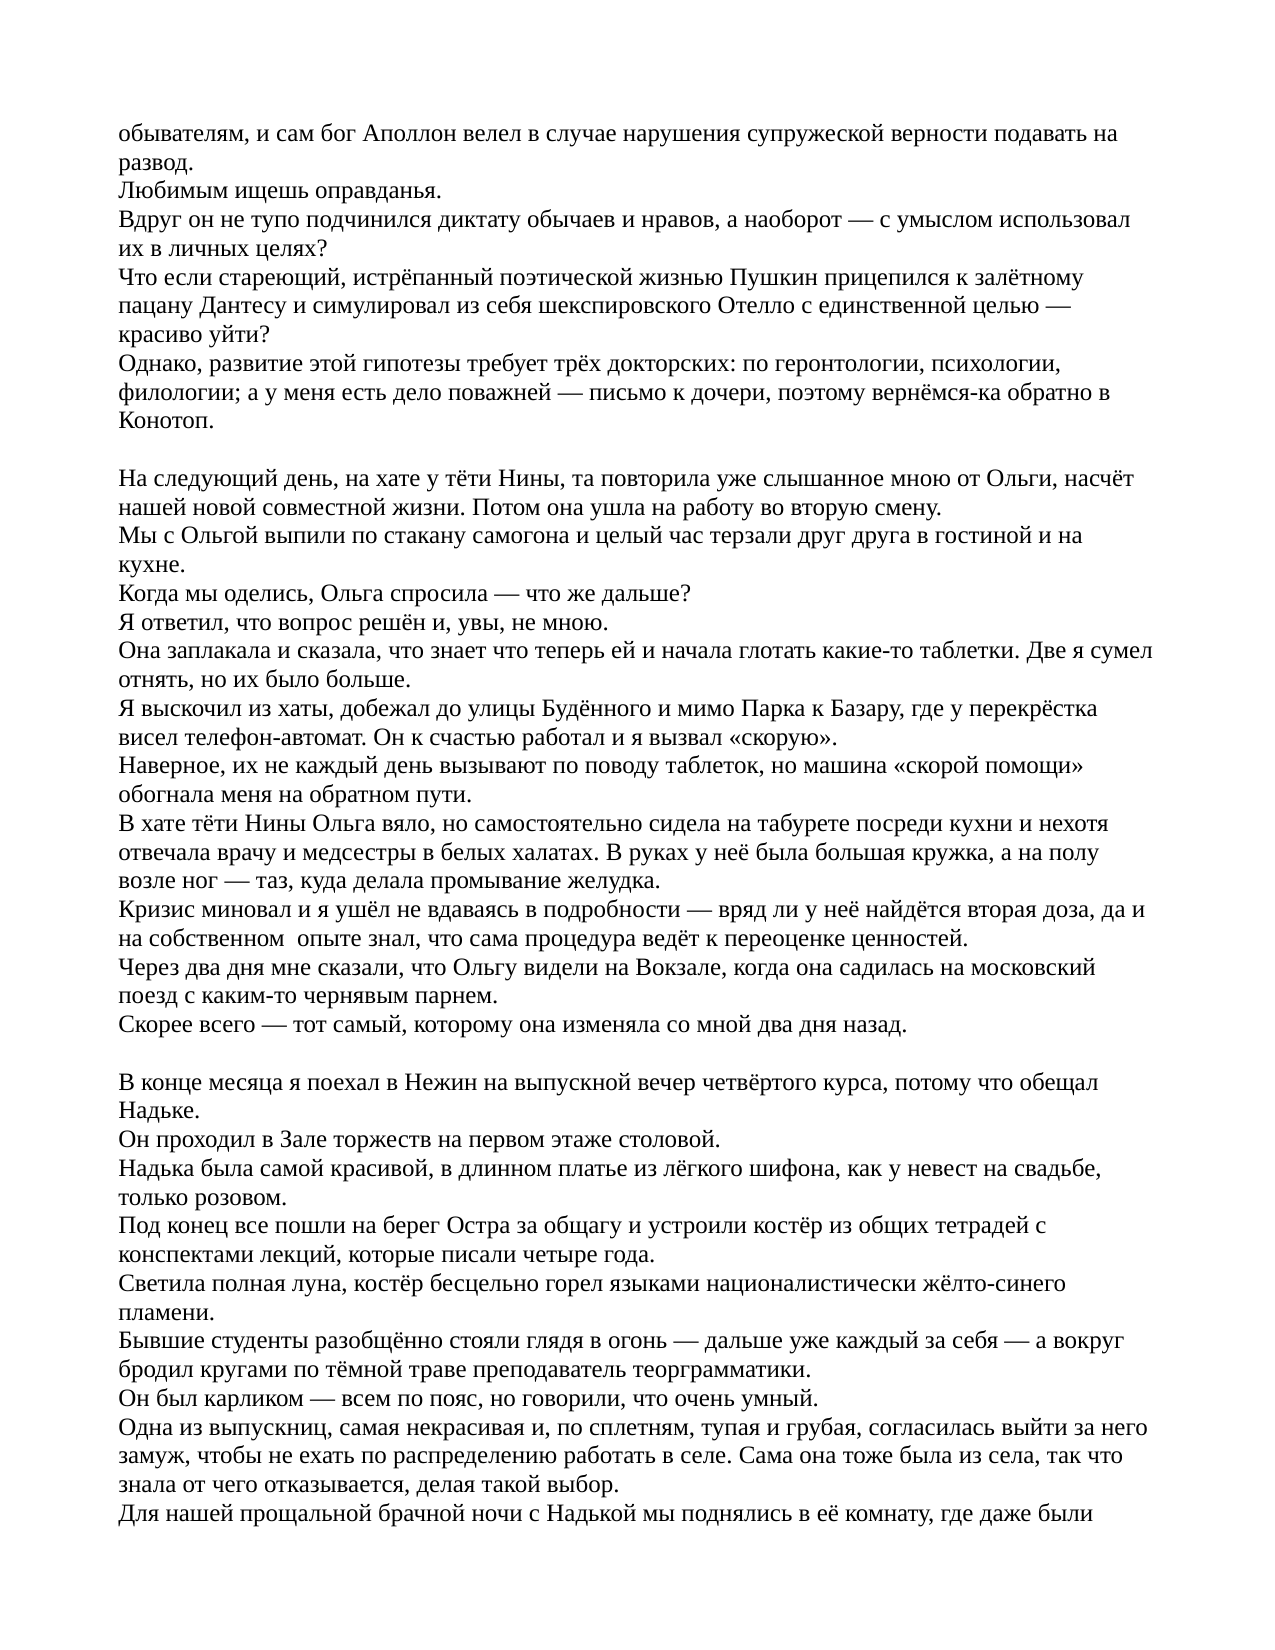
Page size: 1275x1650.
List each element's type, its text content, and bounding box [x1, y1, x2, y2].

text Бывшие студенты разобщённо стояли глядя в огонь — дальше уже каждый за себя — а вокруг бродил кругами по тёмной траве преподаватель теорграмматики. [118, 1326, 1157, 1383]
text Для нашей прощальной брачной ночи с Надькой мы поднялись в её комнату, где даже были [118, 1498, 1157, 1527]
text Под конец все пошли на берег Остра за общагу и устроили костёр из общих тетрадей с конспектами лекций, которые писали четыре года. [118, 1211, 1157, 1268]
text Надька была самой красивой, в длинном платье из лёгкого шифона, как у невест на свадьбе, только розовом. [118, 1153, 1157, 1211]
text Одна из выпускниц, самая некрасивая и, по сплетням, тупая и грубая, согласилась выйти за него замуж, чтобы не ехать по распределению работать в селе. Сама она тоже была из села, так что знала от чего отказывается, делая такой выбор. [118, 1412, 1157, 1498]
text Вдруг он не тупо подчинился диктату обычаев и нравов, а наоборот — с умыслом использовал их в личных целях? [118, 204, 1157, 262]
text Через два дня мне сказали, что Ольгу видели на Вокзале, когда она садилась на московский поезд с каким-то чернявым парнем. [118, 952, 1157, 1009]
text Он был карликом — всем по пояс, но говорили, что очень умный. [118, 1383, 1157, 1412]
text Что если стареющий, истрёпанный поэтической жизнью Пушкин прицепился к залётному пацану Дантесу и симулировал из себя шекспировского Отелло с единственной целью — красиво уйти? [118, 262, 1157, 348]
text На следующий день, на хате у тёти Нины, та повторила уже слышанное мною от Ольги, насчёт нашей новой совместной жизни. Потом она ушла на работу во вторую смену. [118, 463, 1157, 521]
text Когда мы оделись, Ольга спросила — что же дальше? [118, 578, 1157, 607]
text Однако, развитие этой гипотезы требует трёх докторских: по геронтологии, психологии, филологии; а у меня есть дело поважней — письмо к дочери, поэтому вернёмся-ка обратно в Конотоп. [118, 348, 1157, 434]
text В конце месяца я поехал в Нежин на выпускной вечер четвёртого курса, потому что обещал Надьке. [118, 1067, 1157, 1124]
text Она заплакала и сказала, что знает что теперь ей и начала глотать какие-то таблетки. Две я сумел отнять, но их было больше. [118, 636, 1157, 693]
text Любимым ищешь оправданья. [118, 176, 1157, 204]
text В хате тёти Нины Ольга вяло, но самостоятельно сидела на табурете посреди кухни и нехотя отвечала врачу и медсестры в белых халатах. В руках у неё была большая кружка, а на полу возле ног — таз, куда делала промывание желудка. [118, 808, 1157, 894]
text Мы с Ольгой выпили по стакану самогона и целый час терзали друг друга в гостиной и на кухне. [118, 521, 1157, 578]
text Светила полная луна, костёр бесцельно горел языками националистически жёлто-синего пламени. [118, 1268, 1157, 1326]
text Я ответил, что вопрос решён и, увы, не мною. [118, 607, 1157, 636]
text Наверное, их не каждый день вызывают по поводу таблеток, но машина «скорой помощи» обогнала меня на обратном пути. [118, 751, 1157, 808]
text Я выскочил из хаты, добежал до улицы Будённого и мимо Парка к Базару, где у перекрёстка висел телефон-автомат. Он к счастью работал и я вызвал «скорую». [118, 693, 1157, 751]
text Кризис миновал и я ушёл не вдаваясь в подробности — вряд ли у неё найдётся вторая доза, да и на собственном опыте знал, что сама процедура ведёт к переоценке ценностей. [118, 894, 1157, 952]
text Он проходил в Зале торжеств на первом этаже столовой. [118, 1124, 1157, 1153]
text Скорее всего — тот самый, которому она изменяла со мной два дня назад. [118, 1009, 1157, 1038]
text обывателям, и сам бог Аполлон велел в случае нарушения супружеской верности подавать на развод. [118, 118, 1157, 176]
